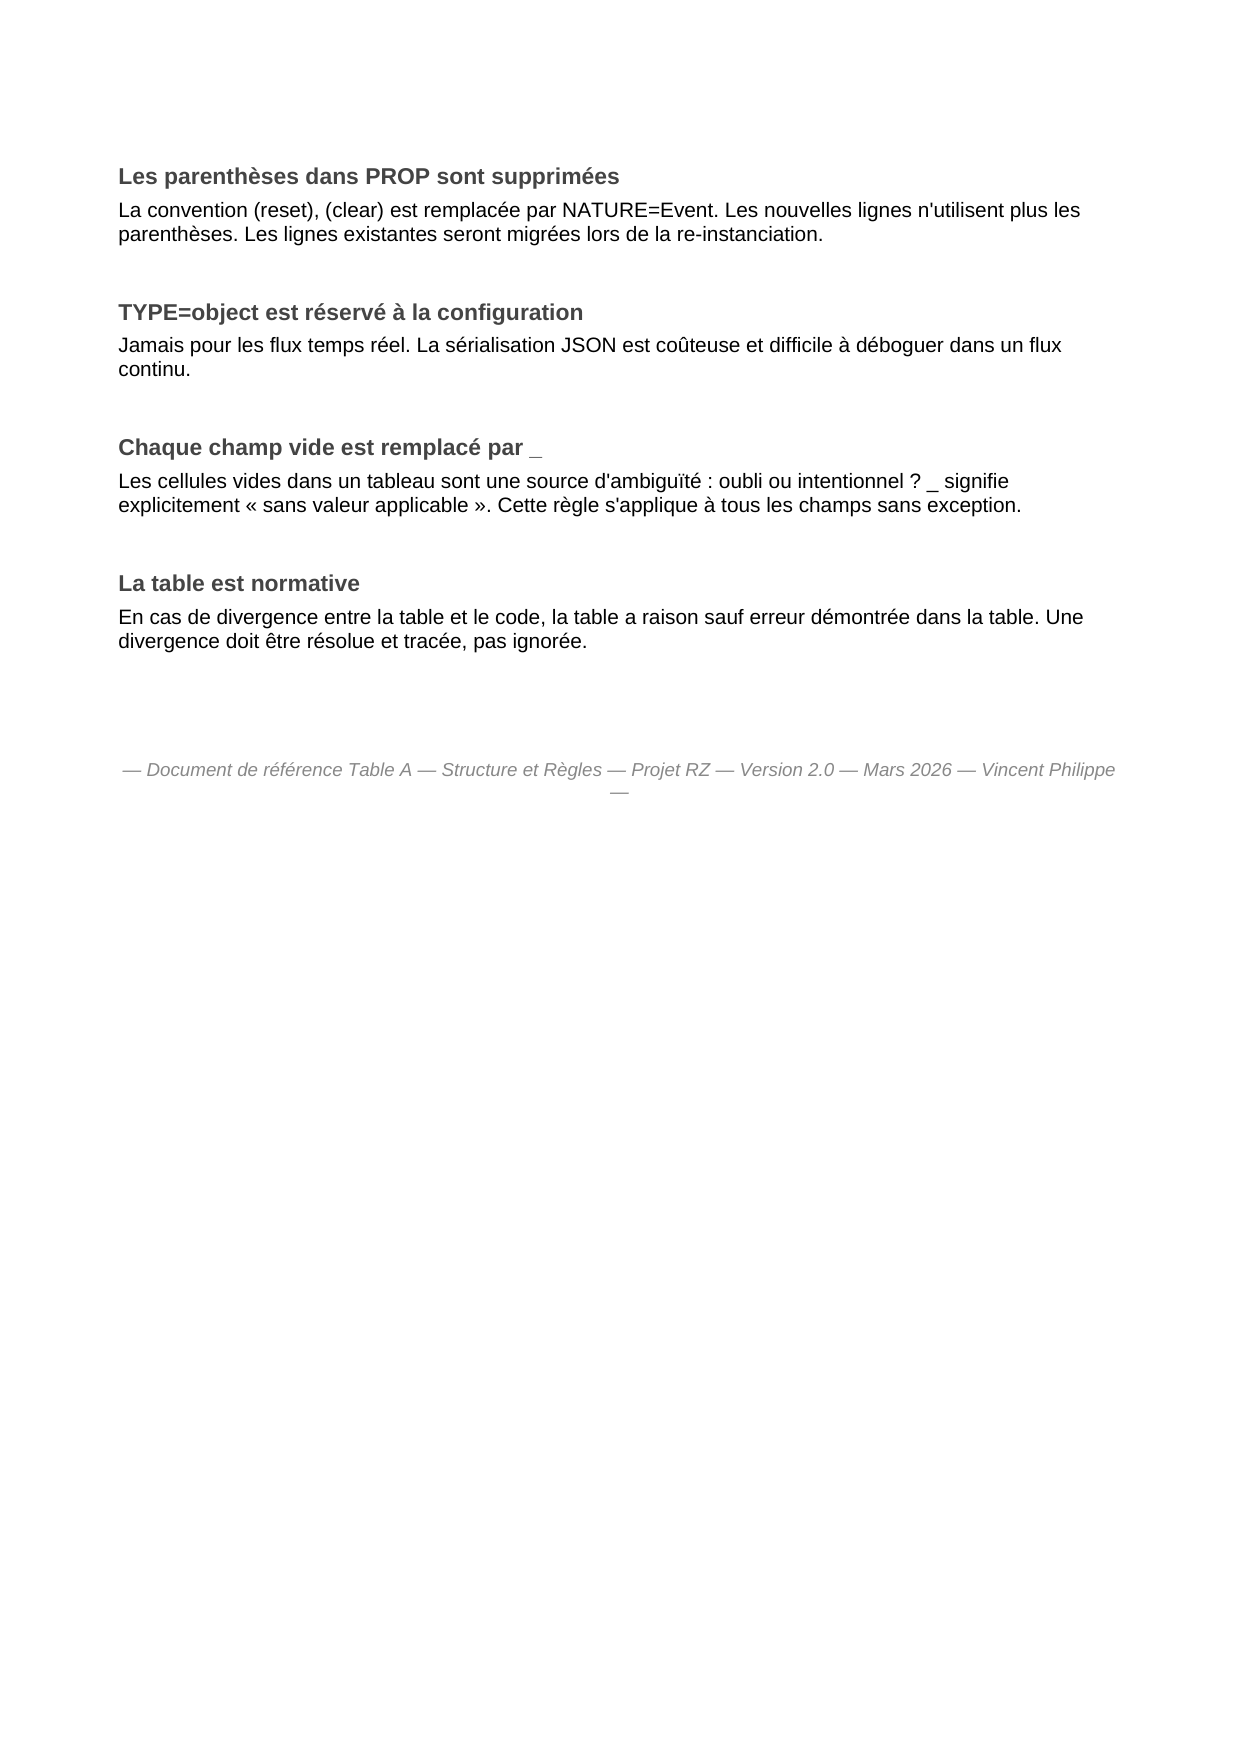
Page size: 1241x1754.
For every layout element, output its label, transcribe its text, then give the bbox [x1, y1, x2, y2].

subtitle Les parenthèses dans PROP sont supprimées [118, 163, 1122, 189]
subtitle Chaque champ vide est remplacé par _ [118, 434, 1122, 461]
subtitle La table est normative [118, 570, 1122, 596]
text En cas de divergence entre la table et le code, la table a raison sauf erreur démontrée dans la table. Une divergence doit être résolue et tracée, pas ignorée. [118, 605, 1122, 653]
text — Document de référence Table A — Structure et Règles — Projet RZ — Version 2.0 — Mars 2026 — Vincent Philippe — [118, 759, 1122, 802]
text Les cellules vides dans un tableau sont une source d'ambiguïté : oubli ou intentionnel ? _ signifie explicitement « sans valeur applicable ». Cette règle s'applique à tous les champs sans exception. [118, 469, 1122, 517]
text Jamais pour les flux temps réel. La sérialisation JSON est coûteuse et difficile à déboguer dans un flux continu. [118, 333, 1122, 381]
subtitle TYPE=object est réservé à la configuration [118, 299, 1122, 325]
text La convention (reset), (clear) est remplacée par NATURE=Event. Les nouvelles lignes n'utilisent plus les parenthèses. Les lignes existantes seront migrées lors de la re-instanciation. [118, 198, 1122, 246]
